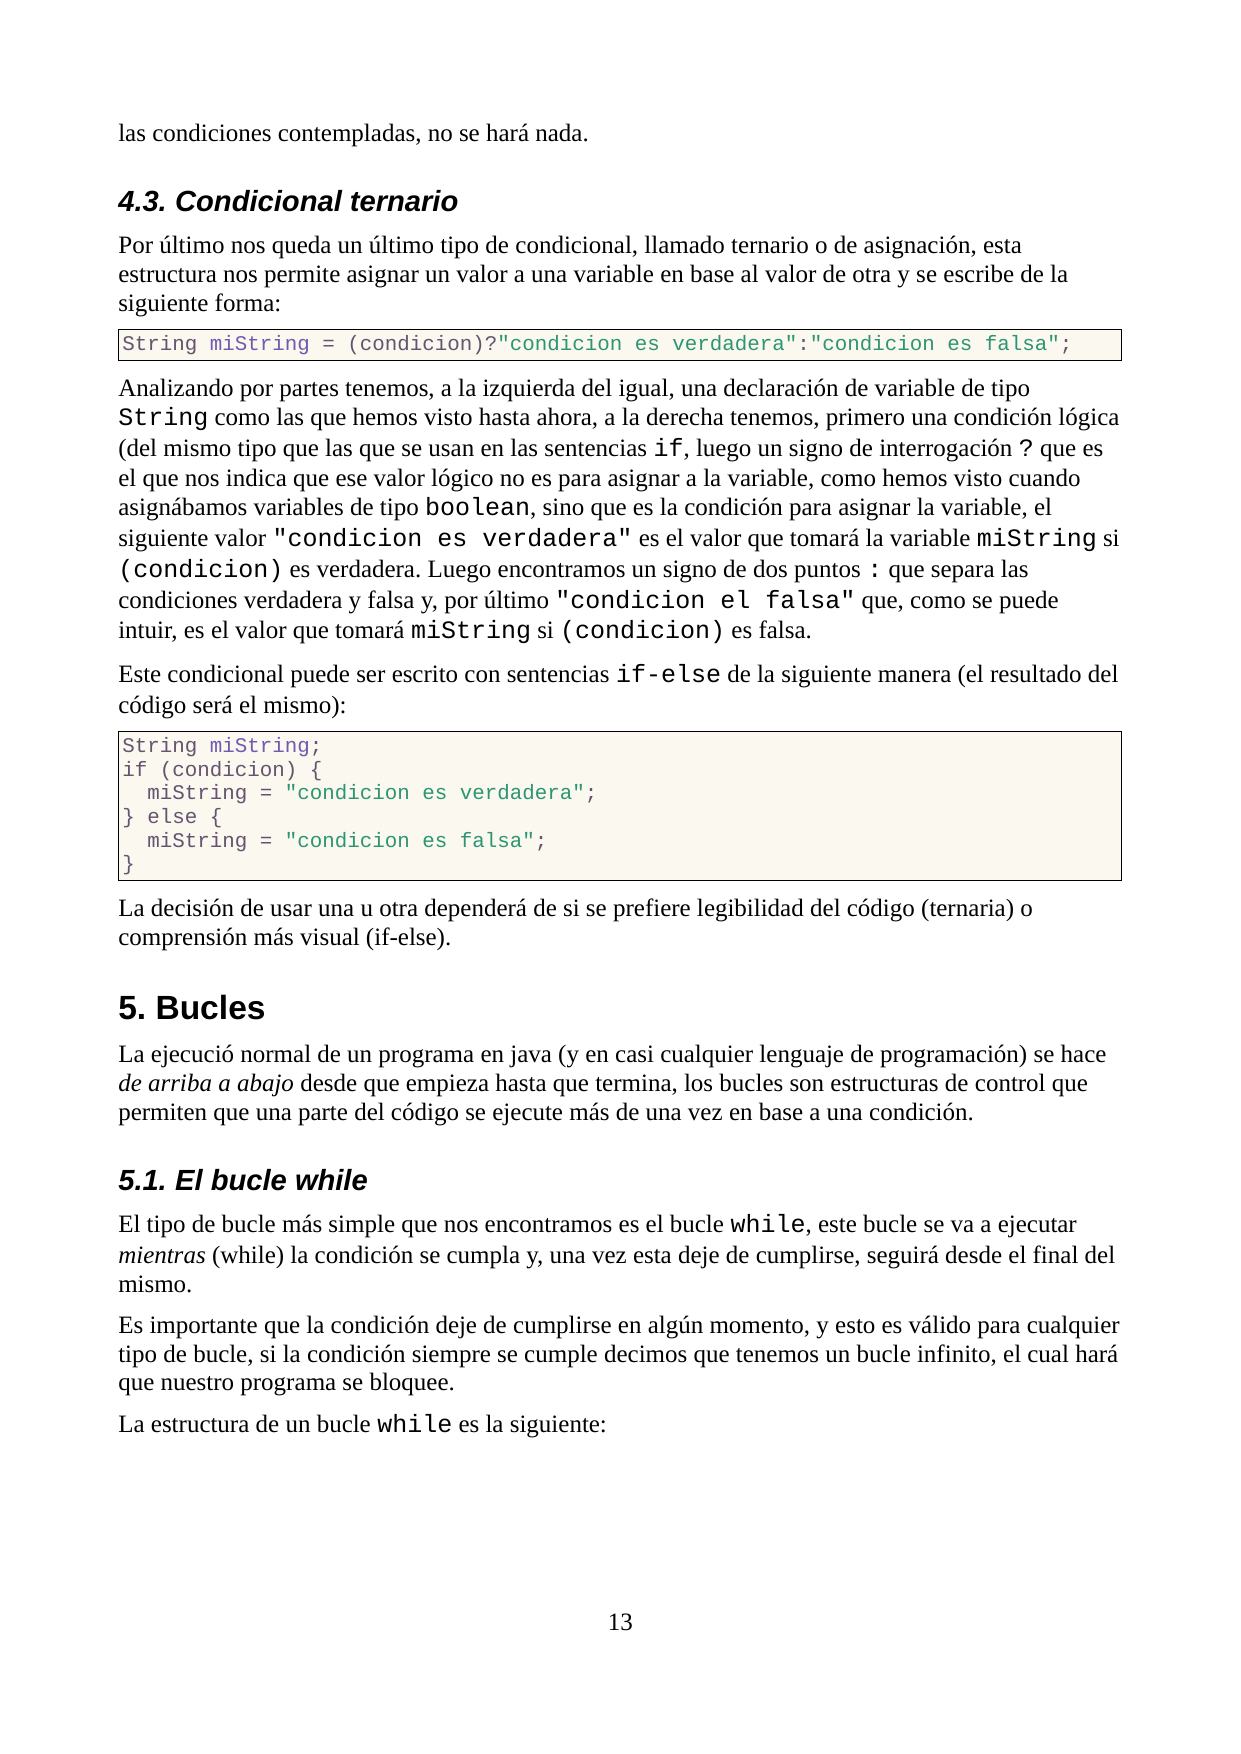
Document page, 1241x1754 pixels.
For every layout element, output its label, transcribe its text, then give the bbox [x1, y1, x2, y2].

subtitle El bucle while [118, 1163, 1122, 1197]
text Por último nos queda un último tipo de condicional, llamado ternario o de asignación, esta estructura nos permite asignar un valor a una variable en base al valor de otra y se escribe de la siguiente forma: [118, 230, 1122, 317]
text Es importante que la condición deje de cumplirse en algún momento, y esto es válido para cualquier tipo de bucle, si la condición siempre se cumple decimos que tenemos un bucle infinito, el cual hará que nuestro programa se bloquee. [118, 1310, 1122, 1396]
text miString = "condicion es verdadera"; [119, 778, 1121, 802]
text String miString; [119, 732, 1121, 755]
text Analizando por partes tenemos, a la izquierda del igual, una declaración de variable de tipo String como las que hemos visto hasta ahora, a la derecha tenemos, primero una condición lógica (del mismo tipo que las que se usan en las sentencias if, luego un signo de interrogación ? que es el que nos indica que ese valor lógico no es para asignar a la variable, como hemos visto cuando asignábamos variables de tipo boolean, sino que es la condición para asignar la variable, el siguiente valor "condicion es verdadera" es el valor que tomará la variable miString si (condicion) es verdadera. Luego encontramos un signo de dos puntos : que separa las condiciones verdadera y falsa y, por último "condicion el falsa" que, como se puede intuir, es el valor que tomará miString si (condicion) es falsa. [118, 373, 1122, 646]
text las condiciones contempladas, no se hará nada. [118, 118, 1122, 147]
text La ejecució normal de un programa en java (y en casi cualquier lenguaje de programación) se hace de arriba a abajo desde que empieza hasta que termina, los bucles son estructuras de control que permiten que una parte del código se ejecute más de una vez en base a una condición. [118, 1039, 1122, 1126]
text if (condicion) { [119, 755, 1121, 778]
text El tipo de bucle más simple que nos encontramos es el bucle while, este bucle se va a ejecutar mientras (while) la condición se cumpla y, una vez esta deje de cumplirse, seguirá desde el final del mismo. [118, 1209, 1122, 1297]
text } else { [119, 802, 1121, 826]
subtitle Bucles [118, 988, 1122, 1027]
text Este condicional puede ser escrito con sentencias if-else de la siguiente manera (el resultado del código será el mismo): [118, 659, 1122, 718]
text La estructura de un bucle while es la siguiente: [118, 1409, 1122, 1439]
text La decisión de usar una u otra dependerá de si se prefiere legibilidad del código (ternaria) o comprensión más visual (if-else). [118, 893, 1122, 951]
text miString = "condicion es falsa"; [119, 826, 1121, 849]
text String miString = (condicion)?"condicion es verdadera":"condicion es falsa"; [119, 330, 1121, 360]
subtitle Condicional ternario [118, 184, 1122, 218]
text } [119, 849, 1121, 880]
